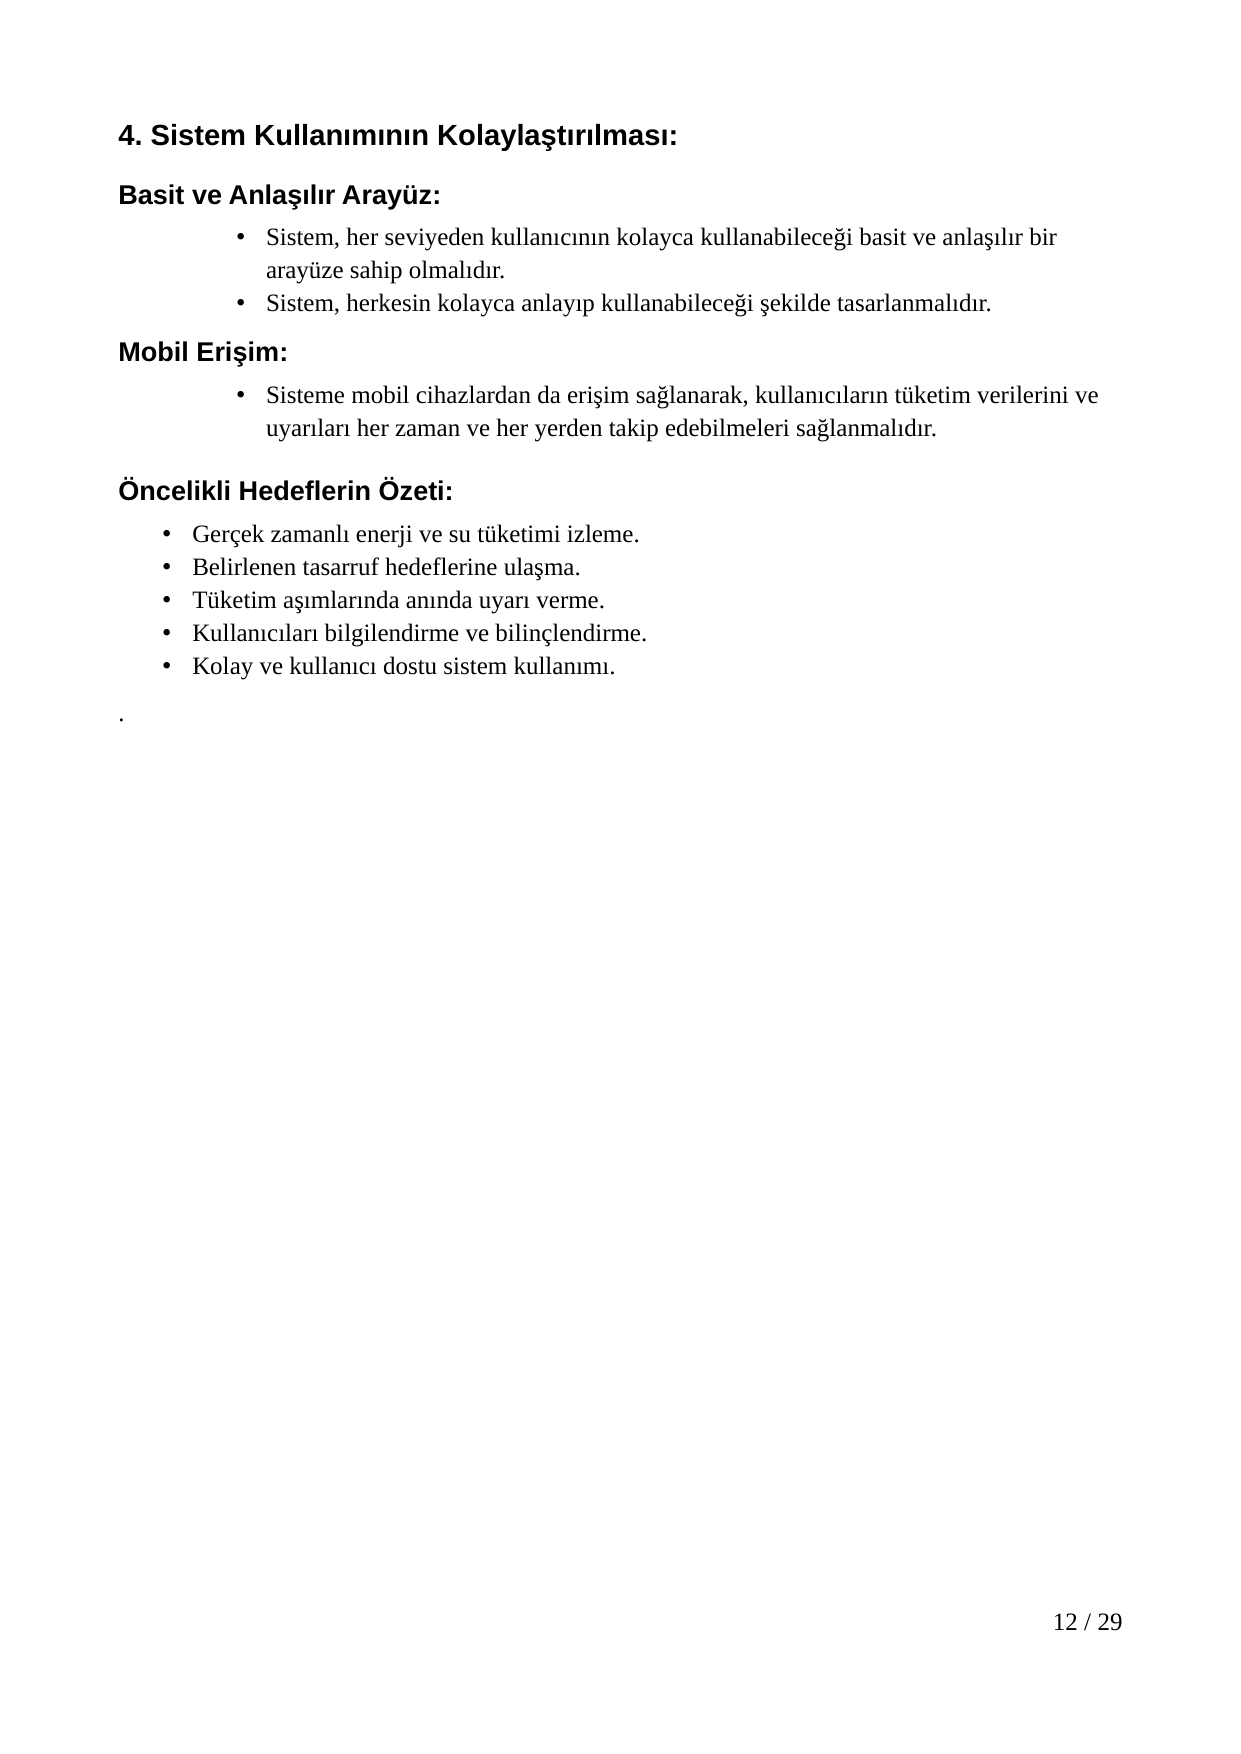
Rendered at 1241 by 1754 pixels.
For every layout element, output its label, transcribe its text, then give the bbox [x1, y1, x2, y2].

subtitle 4. Sistem Kullanımının Kolaylaştırılması: [118, 118, 1122, 152]
text . [118, 698, 1122, 727]
list Kullanıcıları bilgilendirme ve bilinçlendirme. [162, 618, 1122, 647]
list Kolay ve kullanıcı dostu sistem kullanımı. [162, 651, 1122, 680]
list Sistem, her seviyeden kullanıcının kolayca kullanabileceği basit ve anlaşılır bir arayüze sahip olmalıdır. [236, 222, 1122, 284]
list Belirlenen tasarruf hedeflerine ulaşma. [162, 552, 1122, 581]
subtitle Öncelikli Hedeflerin Özeti: [118, 475, 1122, 506]
list Tüketim aşımlarında anında uyarı verme. [162, 585, 1122, 614]
list Sisteme mobil cihazlardan da erişim sağlanarak, kullanıcıların tüketim verilerini ve uyarıları her zaman ve her yerden takip edebilmeleri sağlanmalıdır. [236, 380, 1122, 442]
list Sistem, herkesin kolayca anlayıp kullanabileceği şekilde tasarlanmalıdır. [236, 288, 1122, 317]
list Gerçek zamanlı enerji ve su tüketimi izleme. [162, 519, 1122, 548]
subtitle Basit ve Anlaşılır Arayüz: [118, 179, 1122, 210]
subtitle Mobil Erişim: [118, 336, 1122, 367]
